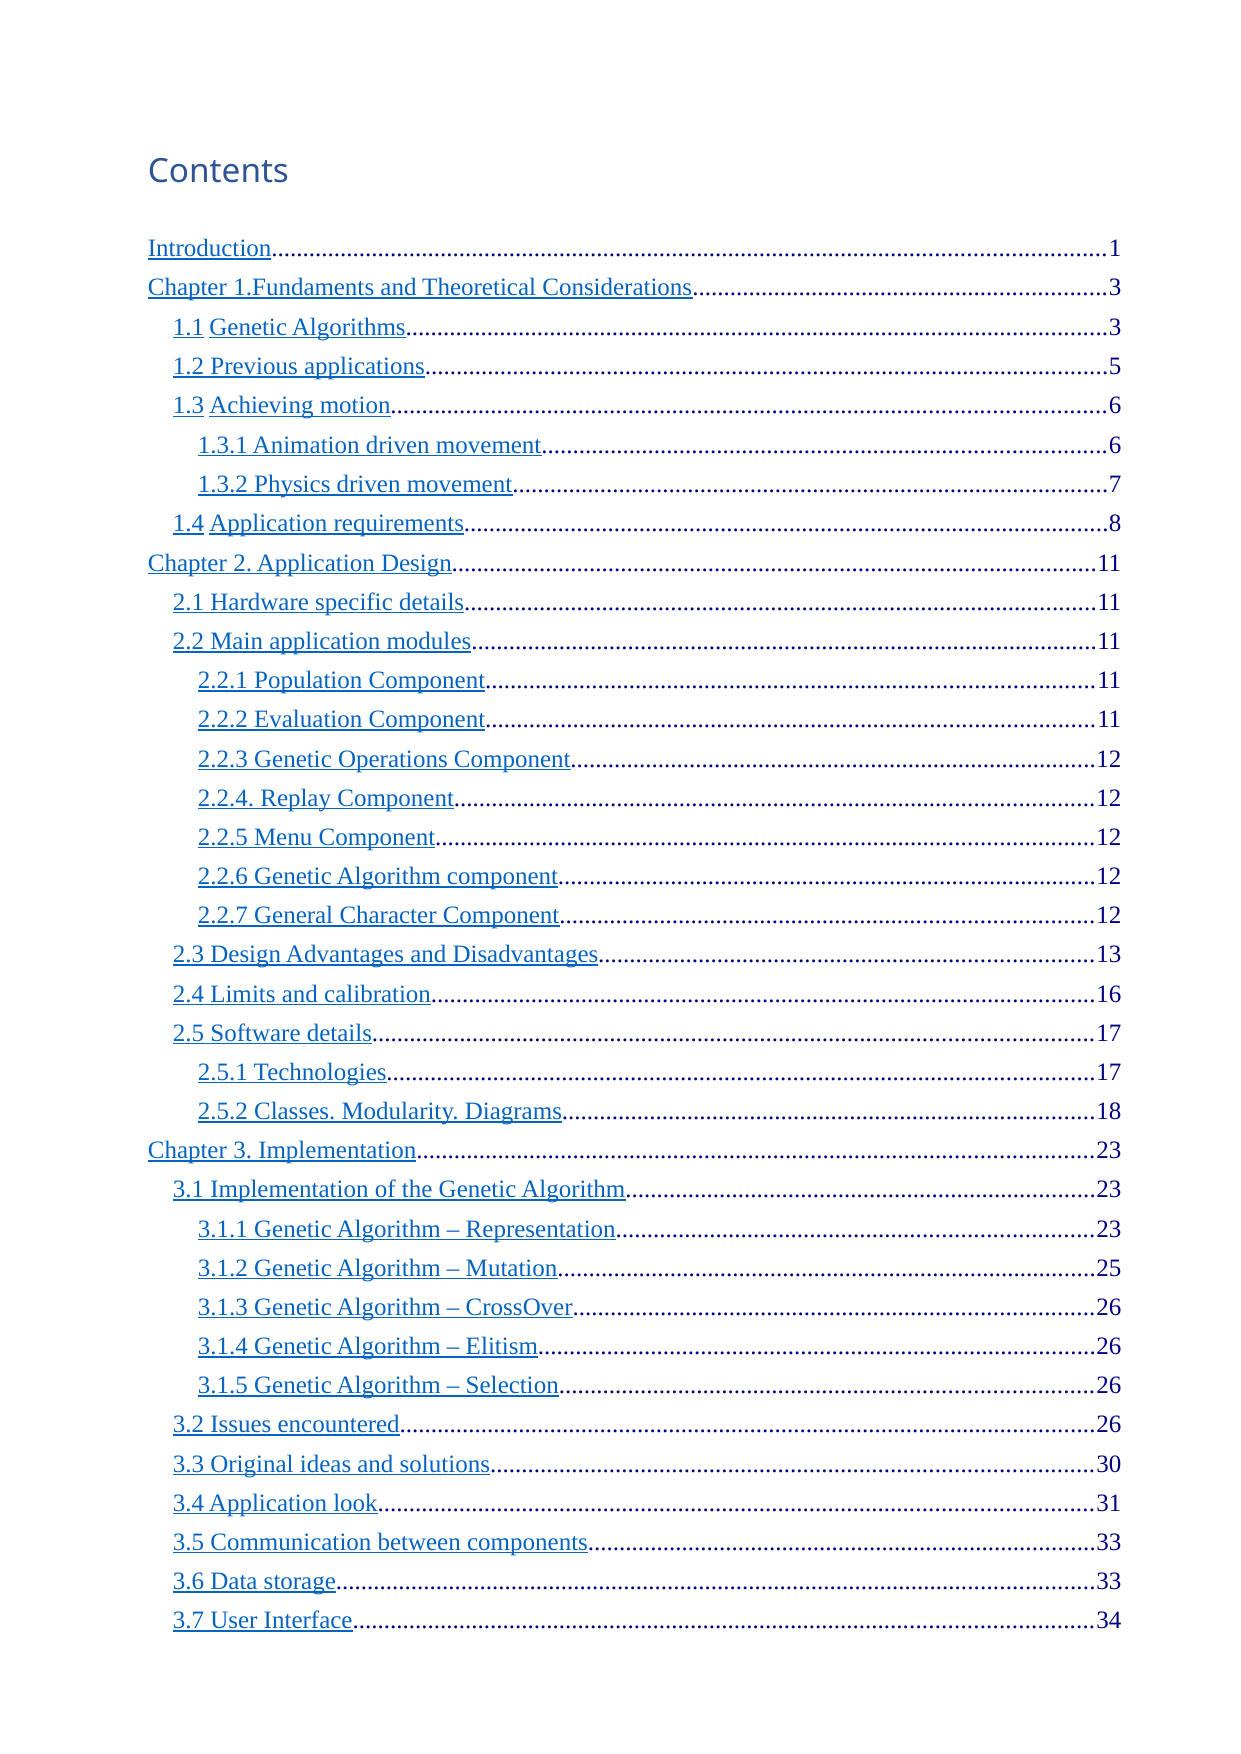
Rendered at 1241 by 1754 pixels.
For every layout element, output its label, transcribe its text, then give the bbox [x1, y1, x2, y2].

text 2.2 Main application modules 11 [173, 626, 1122, 655]
text 2.2.5 Menu Component 12 [198, 822, 1122, 851]
text 2.2.2 Evaluation Component 11 [198, 704, 1122, 733]
text 3.1.1 Genetic Algorithm – Representation 23 [198, 1214, 1122, 1242]
text Chapter 1. Fundaments and Theoretical Considerations 3 [148, 272, 1122, 301]
text 1.4 Application requirements 8 [173, 508, 1122, 537]
text 3.1.5 Genetic Algorithm – Selection 26 [198, 1370, 1122, 1399]
text 3.3 Original ideas and solutions 30 [173, 1449, 1122, 1477]
text 2.5 Software details 17 [173, 1018, 1122, 1047]
text 1.1 Genetic Algorithms 3 [173, 312, 1122, 341]
text 3.5 Communication between components 33 [173, 1527, 1122, 1556]
text 3.7 User Interface 34 [173, 1605, 1122, 1634]
text Chapter 2. Application Design 11 [148, 548, 1122, 577]
text 2.4 Limits and calibration 16 [173, 979, 1122, 1007]
text 2.2.7 General Character Component 12 [198, 900, 1122, 929]
text 2.5.1 Technologies 17 [198, 1057, 1122, 1086]
text 2.2.6 Genetic Algorithm component 12 [198, 861, 1122, 890]
text Chapter 3. Implementation 23 [148, 1135, 1122, 1164]
text 2.5.2 Classes. Modularity. Diagrams 18 [198, 1096, 1122, 1125]
text 2.2.3 Genetic Operations Component 12 [198, 744, 1122, 772]
subtitle Contents [148, 147, 1122, 192]
text 1.2 Previous applications 5 [173, 351, 1122, 380]
text 2.3 Design Advantages and Disadvantages 13 [173, 939, 1122, 968]
text 3.1.2 Genetic Algorithm – Mutation 25 [198, 1253, 1122, 1282]
text 3.4 Application look 31 [173, 1488, 1122, 1517]
text 2.1 Hardware specific details 11 [173, 587, 1122, 616]
text 3.1 Implementation of the Genetic Algorithm 23 [173, 1174, 1122, 1203]
text 1.3.1 Animation driven movement 6 [198, 430, 1122, 459]
text 1.3 Achieving motion 6 [173, 391, 1122, 419]
text 1.3.2 Physics driven movement 7 [198, 469, 1122, 498]
text 2.2.4. Replay Component 12 [198, 783, 1122, 812]
text 3.1.3 Genetic Algorithm – CrossOver 26 [198, 1292, 1122, 1321]
text Introduction 1 [148, 233, 1122, 262]
text 3.1.4 Genetic Algorithm – Elitism 26 [198, 1331, 1122, 1360]
text 3.6 Data storage 33 [173, 1566, 1122, 1595]
text 2.2.1 Population Component 11 [198, 665, 1122, 694]
text 3.2 Issues encountered 26 [173, 1409, 1122, 1438]
